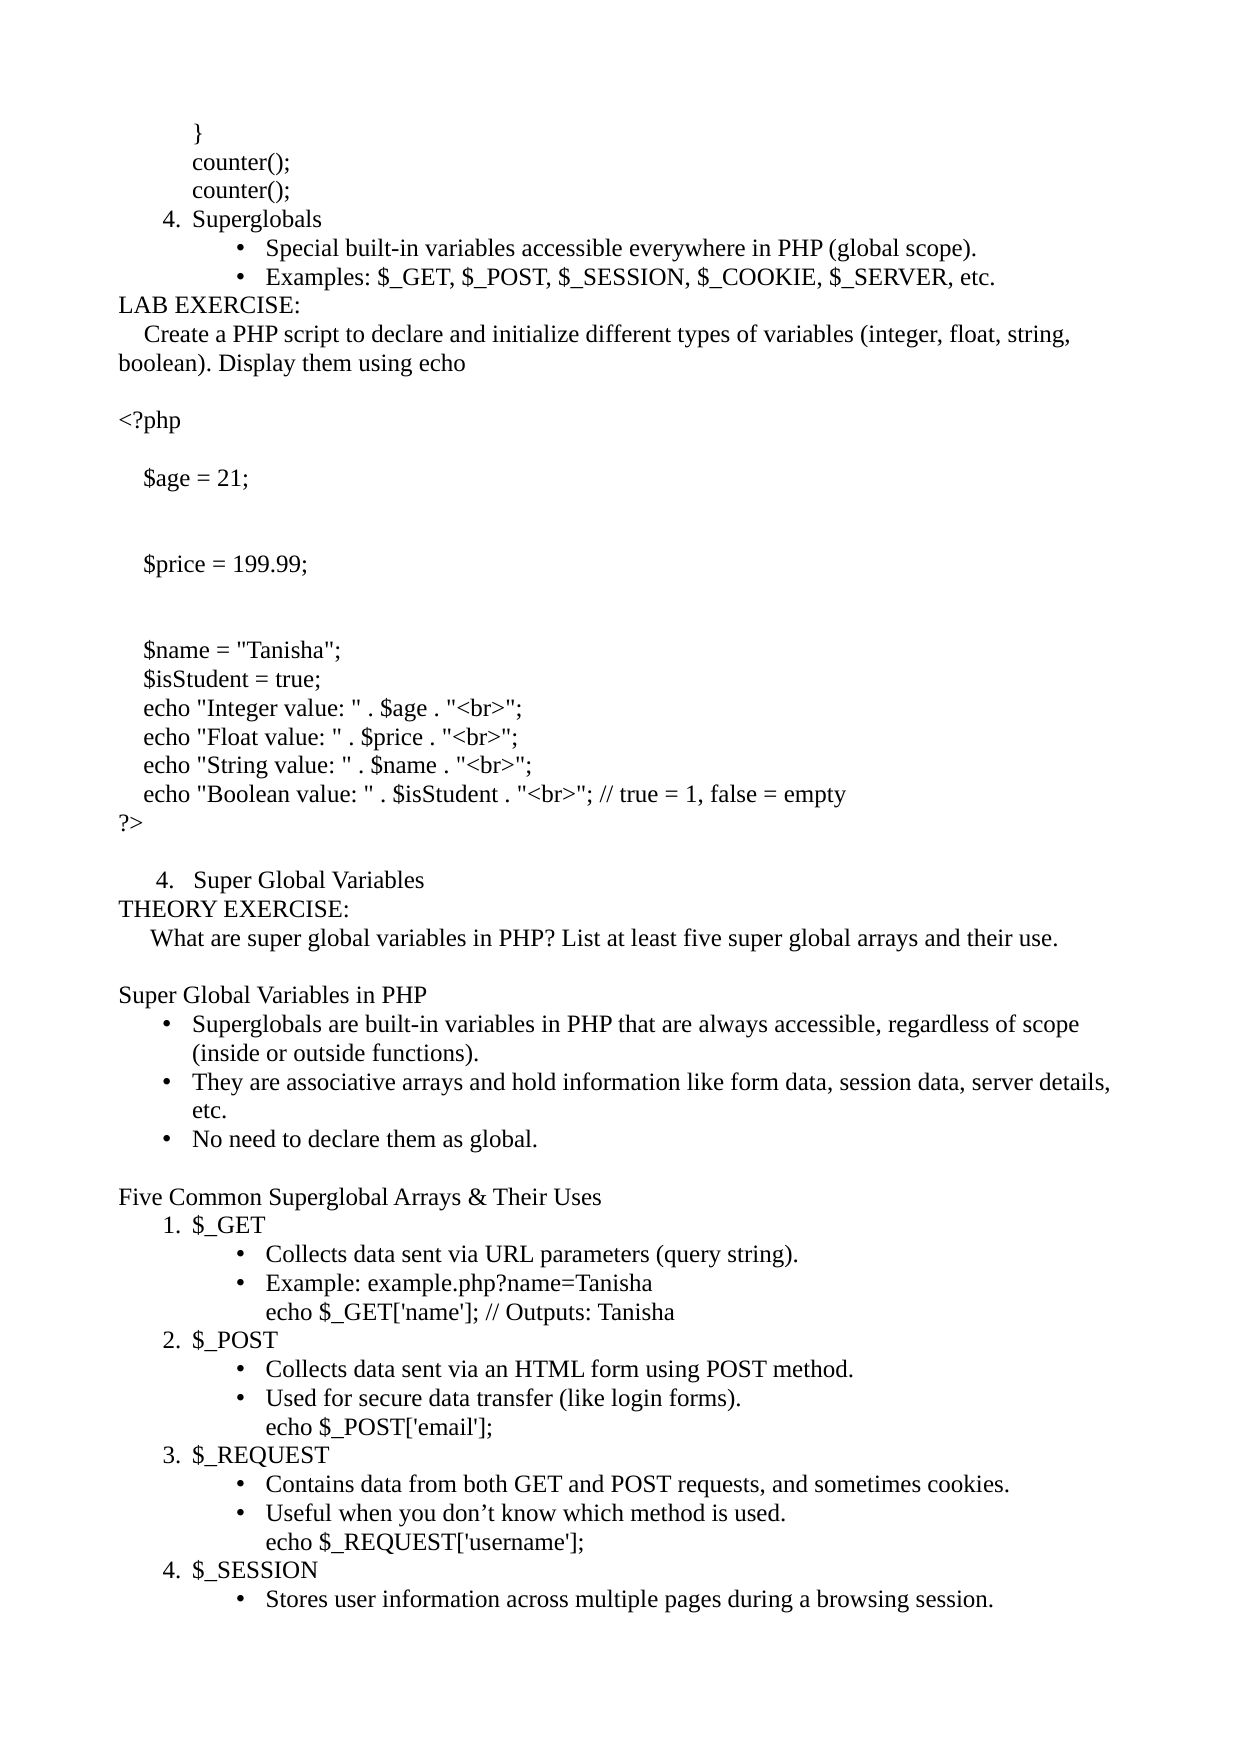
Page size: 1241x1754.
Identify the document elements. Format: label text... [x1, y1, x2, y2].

text Super Global Variables in PHP [118, 981, 1122, 1009]
list counter(); [162, 176, 1122, 204]
list echo $_REQUEST['username']; [236, 1527, 1122, 1556]
list $_REQUEST [162, 1441, 1122, 1469]
list No need to declare them as global. [162, 1124, 1122, 1153]
text LAB EXERCISE: [118, 291, 1122, 319]
text  What are super global variables in PHP? List at least five super global arrays and their use. [118, 923, 1122, 952]
text echo "Boolean value: " . $isStudent . "<br>"; // true = 1, false = empty [118, 779, 1122, 808]
list Superglobals are built-in variables in PHP that are always accessible, regardless of scope (inside or outside functions). [162, 1009, 1122, 1067]
list counter(); [162, 147, 1122, 176]
list They are associative arrays and hold information like form data, session data, server details, etc. [162, 1067, 1122, 1124]
text echo "Float value: " . $price . "<br>"; [118, 722, 1122, 751]
list Special built-in variables accessible everywhere in PHP (global scope). [236, 233, 1122, 262]
list Super Global Variables [156, 866, 1122, 894]
list echo $_POST['email']; [236, 1412, 1122, 1441]
list $_SESSION [162, 1556, 1122, 1584]
text ?> [118, 808, 1122, 837]
list Useful when you don’t know which method is used. [236, 1498, 1122, 1527]
text <?php [118, 406, 1122, 434]
list $_GET [162, 1211, 1122, 1239]
list Used for secure data transfer (like login forms). [236, 1383, 1122, 1412]
text  Create a PHP script to declare and initialize different types of variables (integer, float, string, boolean). Display them using echo [118, 319, 1122, 377]
text echo "Integer value: " . $age . "<br>"; [118, 693, 1122, 722]
text $price = 199.99; [118, 549, 1122, 578]
text THEORY EXERCISE: [118, 894, 1122, 923]
text echo "String value: " . $name . "<br>"; [118, 751, 1122, 779]
list } [162, 118, 1122, 147]
list Collects data sent via an HTML form using POST method. [236, 1354, 1122, 1383]
text $age = 21; [118, 463, 1122, 492]
list Collects data sent via URL parameters (query string). [236, 1239, 1122, 1268]
text $name = "Tanisha"; [118, 636, 1122, 664]
text $isStudent = true; [118, 664, 1122, 693]
list Contains data from both GET and POST requests, and sometimes cookies. [236, 1469, 1122, 1498]
list Examples: $_GET, $_POST, $_SESSION, $_COOKIE, $_SERVER, etc. [236, 262, 1122, 291]
list Stores user information across multiple pages during a browsing session. [236, 1584, 1122, 1613]
text Five Common Superglobal Arrays & Their Uses [118, 1182, 1122, 1211]
list echo $_GET['name']; // Outputs: Tanisha [236, 1297, 1122, 1326]
list $_POST [162, 1326, 1122, 1354]
list Example: example.php?name=Tanisha [236, 1268, 1122, 1297]
list Superglobals [162, 204, 1122, 233]
